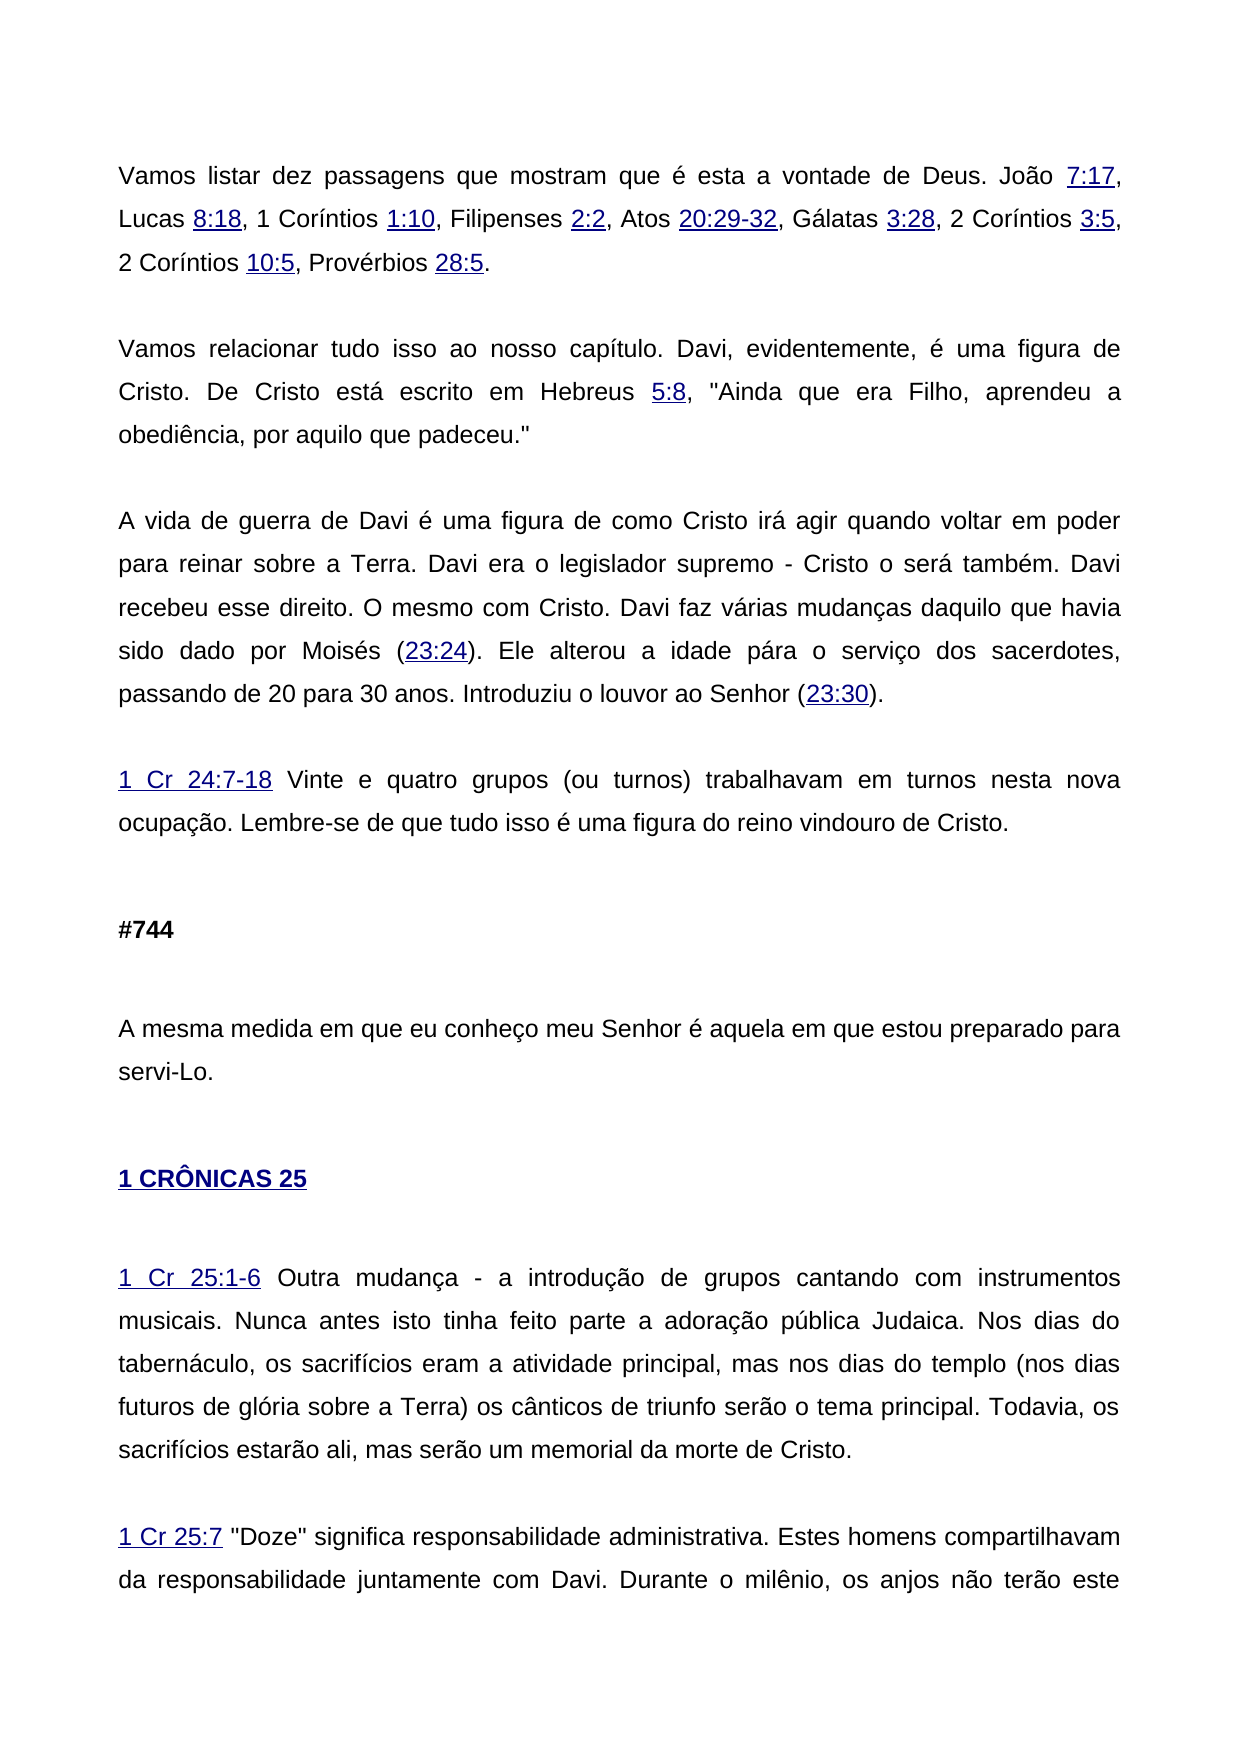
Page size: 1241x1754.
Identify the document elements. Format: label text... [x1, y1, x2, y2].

text A vida de guerra de Davi é uma figura de como Cristo irá agir quando voltar em poder para reinar sobre a Terra. Davi era o legislador supremo - Cristo o será também. Davi recebeu esse direito. O mesmo com Cristo. Davi faz várias mudanças daquilo que havia sido dado por Moisés (23:24). Ele alterou a idade pára o serviço dos sacerdotes, passando de 20 para 30 anos. Introduziu o louvor ao Senhor (23:30). [118, 506, 1122, 707]
text 1 Cr 25:7 "Doze" significa responsabilidade administrativa. Estes homens compartilhavam da responsabilidade juntamente com Davi. Durante o milênio, os anjos não terão este [118, 1522, 1122, 1593]
text A mesma medida em que eu conheço meu Senhor é aquela em que estou preparado para servi-Lo. [118, 1014, 1122, 1086]
text Vamos listar dez passagens que mostram que é esta a vontade de Deus. João 7:17, Lucas 8:18, 1 Coríntios 1:10, Filipenses 2:2, Atos 20:29-32, Gálatas 3:28, 2 Coríntios 3:5, 2 Coríntios 10:5, Provérbios 28:5. [118, 161, 1122, 276]
text Vamos relacionar tudo isso ao nosso capítulo. Davi, evidentemente, é uma figura de Cristo. De Cristo está escrito em Hebreus 5:8, "Ainda que era Filho, aprendeu a obediência, por aquilo que padeceu." [118, 334, 1122, 449]
subtitle 1 CRÔNICAS 25 [118, 1164, 1122, 1193]
text 1 Cr 24:7-18 Vinte e quatro grupos (ou turnos) trabalhavam em turnos nesta nova ocupação. Lembre-se de que tudo isso é uma figura do reino vindouro de Cristo. [118, 765, 1122, 837]
subtitle #744 [118, 915, 1122, 944]
text 1 Cr 25:1-6 Outra mudança - a introdução de grupos cantando com instrumentos musicais. Nunca antes isto tinha feito parte a adoração pública Judaica. Nos dias do tabernáculo, os sacrifícios eram a atividade principal, mas nos dias do templo (nos dias futuros de glória sobre a Terra) os cânticos de triunfo serão o tema principal. Todavia, os sacrifícios estarão ali, mas serão um memorial da morte de Cristo. [118, 1263, 1122, 1464]
